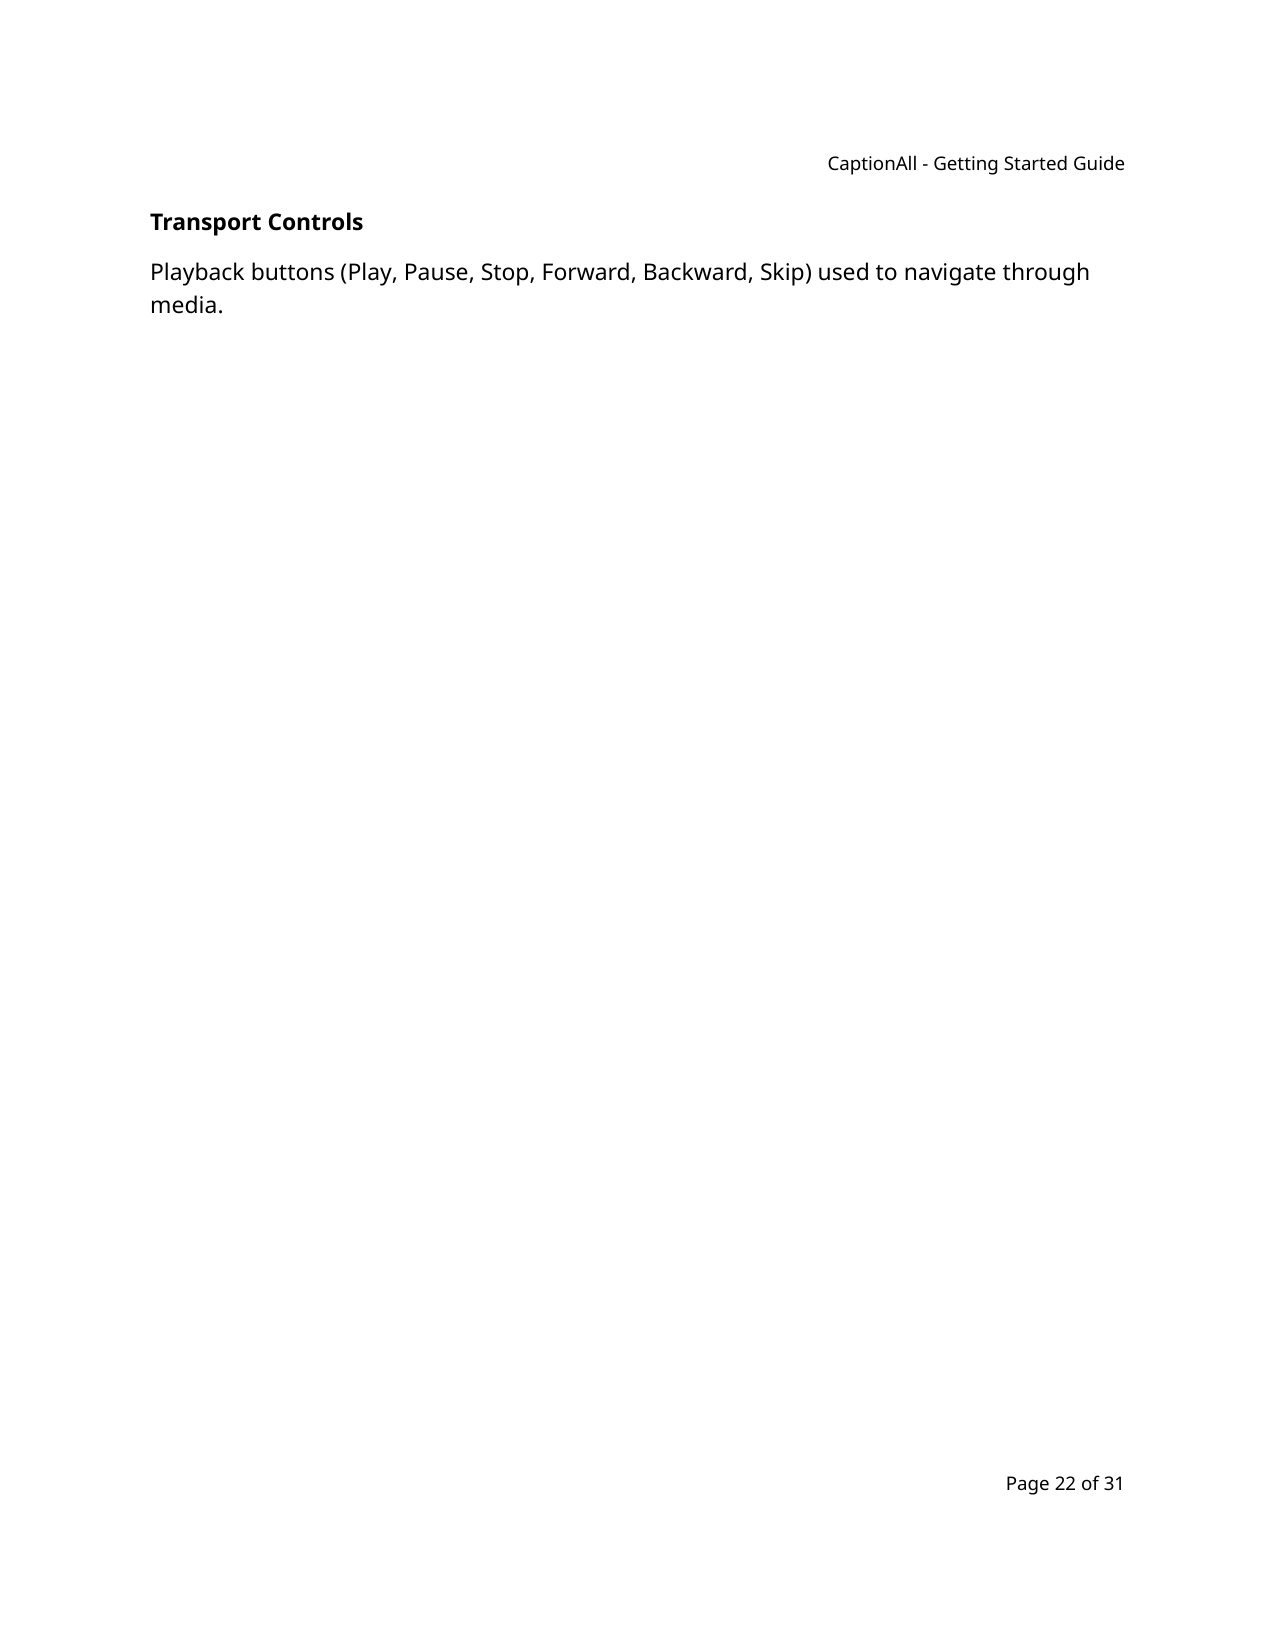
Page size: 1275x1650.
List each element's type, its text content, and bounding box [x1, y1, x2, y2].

text Transport Controls [150, 206, 1125, 237]
text Playback buttons (Play, Pause, Stop, Forward, Backward, Skip) used to navigate through media. [150, 256, 1125, 320]
